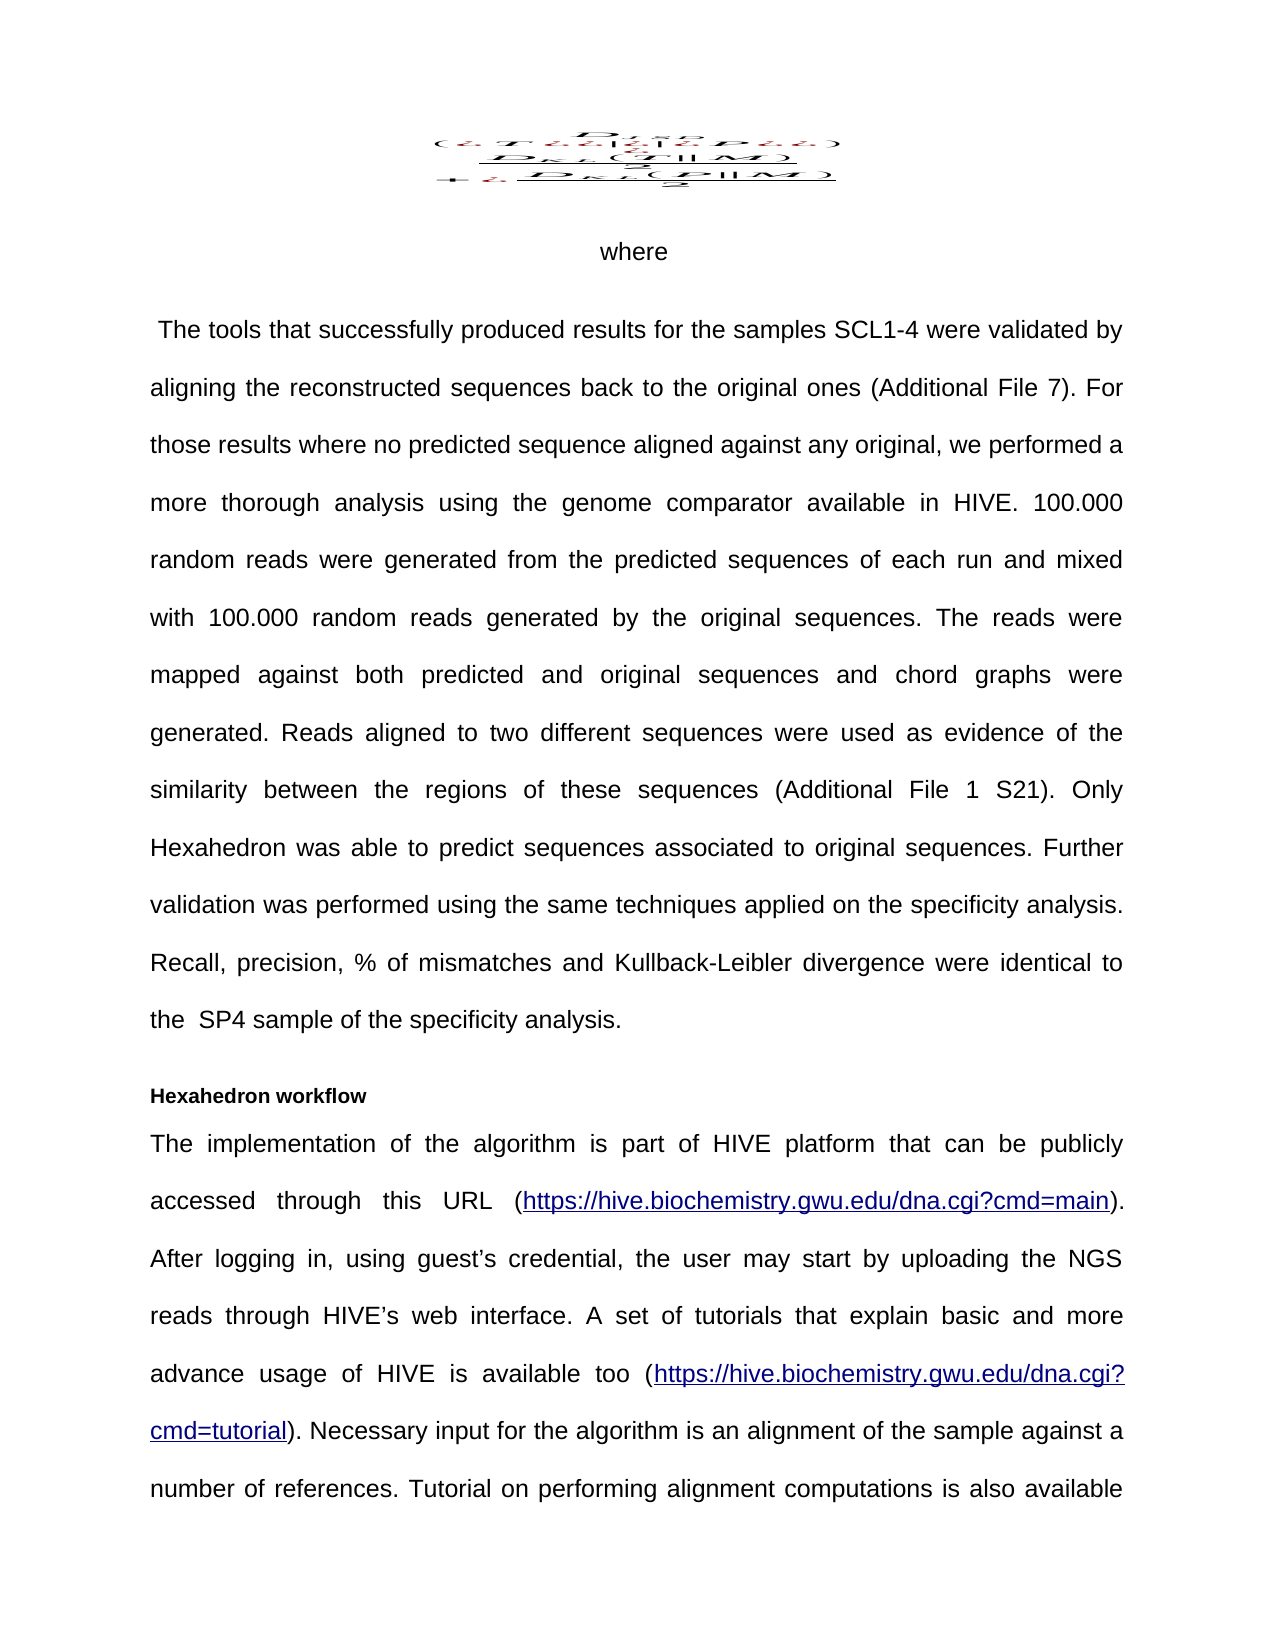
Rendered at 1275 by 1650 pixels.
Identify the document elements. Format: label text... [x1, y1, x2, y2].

text Hexahedron workflow [150, 1084, 1125, 1108]
text The tools that successfully produced results for the samples SCL1-4 were validated by aligning the reconstructed sequences back to the original ones (Additional File 7). For those results where no predicted sequence aligned against any original, we performed a more thorough analysis using the genome comparator available in HIVE. 100.000 random reads were generated from the predicted sequences of each run and mixed with 100.000 random reads generated by the original sequences. The reads were mapped against both predicted and original sequences and chord graphs were generated. Reads aligned to two different sequences were used as evidence of the similarity between the regions of these sequences (Additional File 1 S21). Only Hexahedron was able to predict sequences associated to original sequences. Further validation was performed using the same techniques applied on the specificity analysis. Recall, precision, % of mismatches and Kullback-Leibler divergence were identical to the SP4 sample of the specificity analysis. [150, 315, 1125, 1034]
text where [150, 237, 1125, 266]
text The implementation of the algorithm is part of HIVE platform that can be publicly accessed through this URL (https://hive.biochemistry.gwu.edu/dna.cgi?cmd=main). After logging in, using guest’s credential, the user may start by uploading the NGS reads through HIVE’s web interface. A set of tutorials that explain basic and more advance usage of HIVE is available too (https://hive.biochemistry.gwu.edu/dna.cgi?cmd=tutorial). Necessary input for the algorithm is an alignment of the sample against a number of references. Tutorial on performing alignment computations is also available [150, 1128, 1125, 1502]
